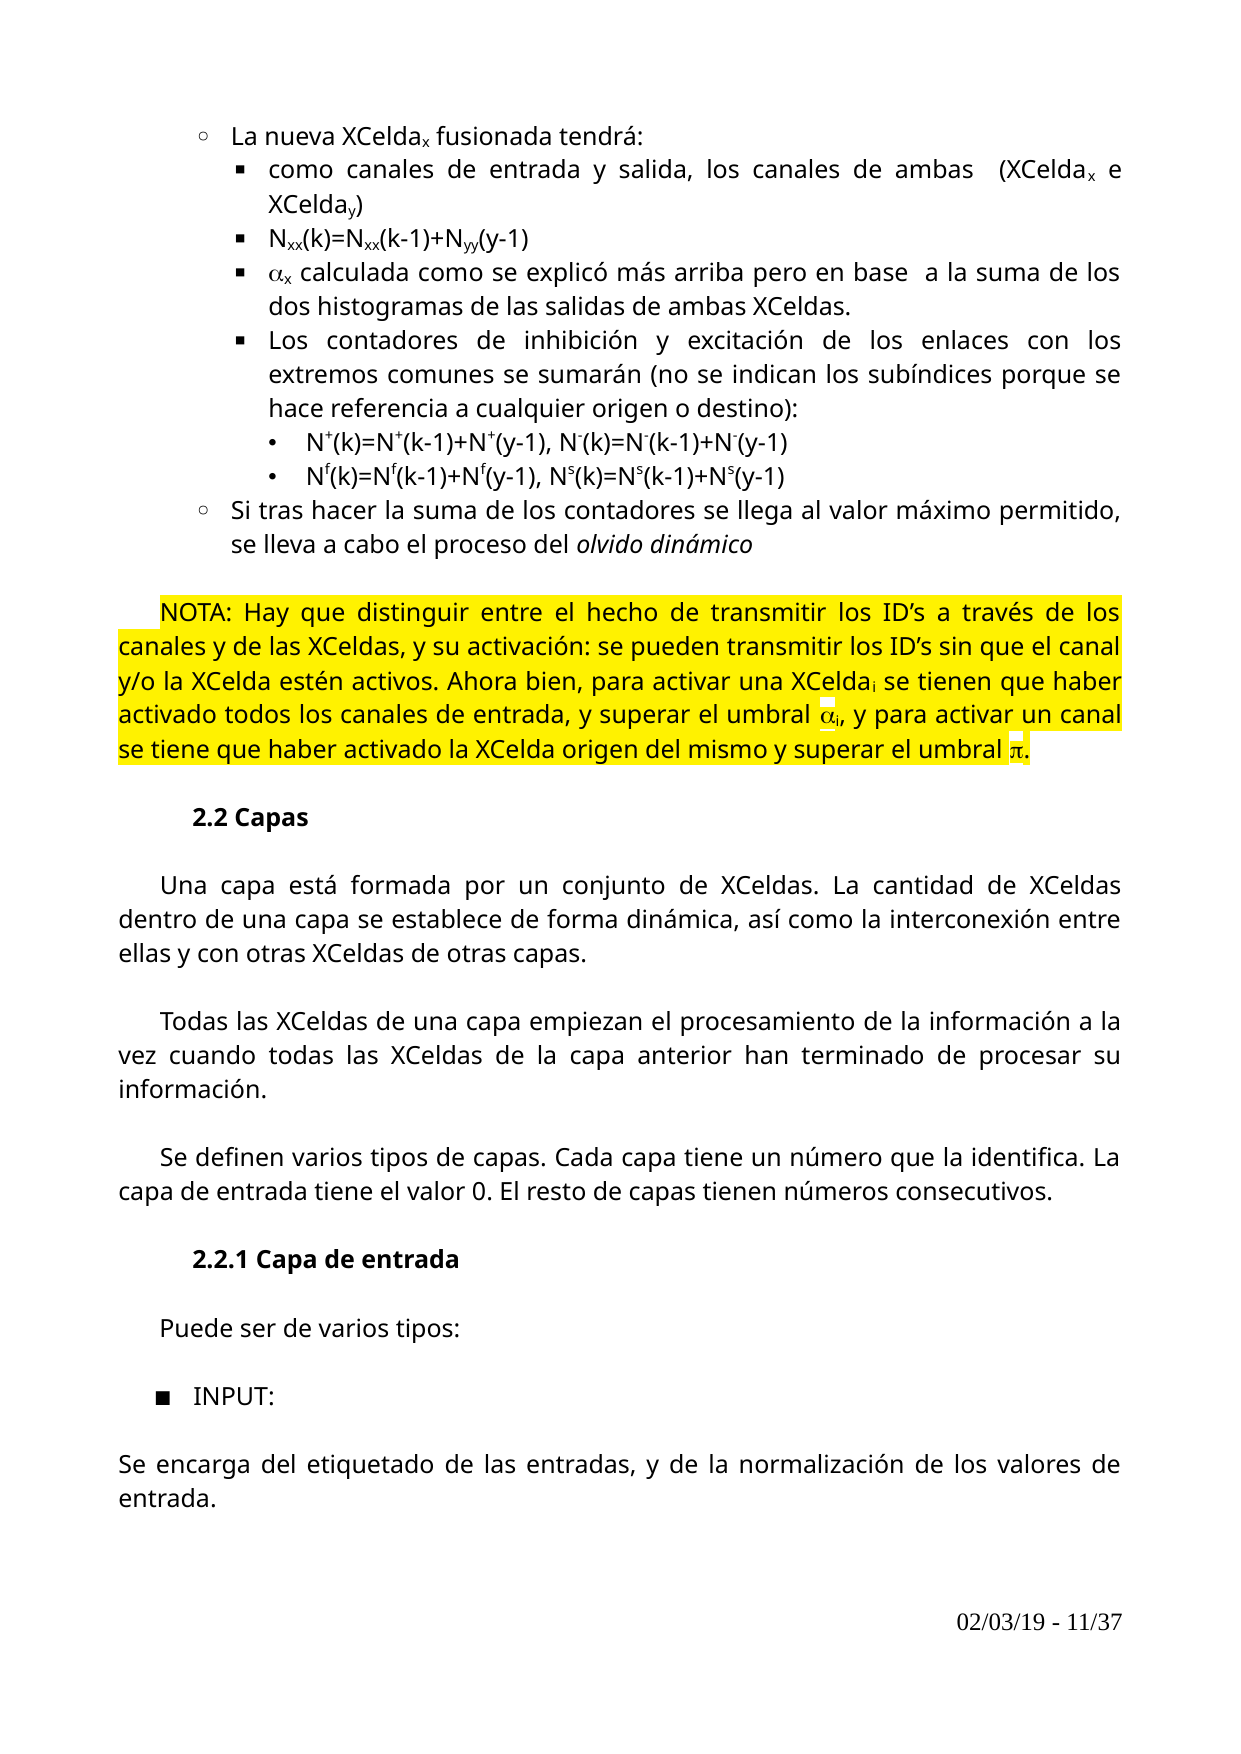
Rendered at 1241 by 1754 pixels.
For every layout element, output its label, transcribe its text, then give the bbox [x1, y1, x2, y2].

list Si tras hacer la suma de los contadores se llega al valor máximo permitido, se lleva a cabo el proceso del olvido dinámico [193, 493, 1122, 561]
text Se definen varios tipos de capas. Cada capa tiene un número que la identifica. La capa de entrada tiene el valor 0. El resto de capas tienen números consecutivos. [118, 1140, 1122, 1208]
list x calculada como se explicó más arriba pero en base a la suma de los dos histogramas de las salidas de ambas XCeldas. [231, 254, 1122, 322]
list Nxx(k)=Nxx(k-1)+Nyy(y-1) [231, 220, 1122, 254]
list Nf(k)=Nf(k-1)+Nf(y-1), Ns(k)=Ns(k-1)+Ns(y-1) [268, 459, 1122, 493]
text 2.2 Capas [118, 799, 1122, 833]
text Una capa está formada por un conjunto de XCeldas. La cantidad de XCeldas dentro de una capa se establece de forma dinámica, así como la interconexión entre ellas y con otras XCeldas de otras capas. [118, 867, 1122, 970]
text NOTA: Hay que distinguir entre el hecho de transmitir los ID’s a través de los canales y de las XCeldas, y su activación: se pueden transmitir los ID’s sin que el canal y/o la XCelda estén activos. Ahora bien, para activar una XCeldai se tienen que haber activado todos los canales de entrada, y superar el umbral i, y para activar un canal se tiene que haber activado la XCelda origen del mismo y superar el umbral . [118, 595, 1122, 765]
text Se encarga del etiquetado de las entradas, y de la normalización de los valores de entrada. [118, 1447, 1122, 1515]
list como canales de entrada y salida, los canales de ambas (XCeldax e XCelday) [231, 152, 1122, 220]
text 2.2.1 Capa de entrada [118, 1242, 1122, 1276]
text Todas las XCeldas de una capa empiezan el procesamiento de la información a la vez cuando todas las XCeldas de la capa anterior han terminado de procesar su información. [118, 1004, 1122, 1106]
list Los contadores de inhibición y excitación de los enlaces con los extremos comunes se sumarán (no se indican los subíndices porque se hace referencia a cualquier origen o destino): [231, 322, 1122, 425]
list INPUT: [156, 1378, 1122, 1412]
text Puede ser de varios tipos: [118, 1310, 1122, 1344]
list N+(k)=N+(k-1)+N+(y-1), N-(k)=N-(k-1)+N-(y-1) [268, 425, 1122, 459]
list La nueva XCeldax fusionada tendrá: [193, 118, 1122, 152]
